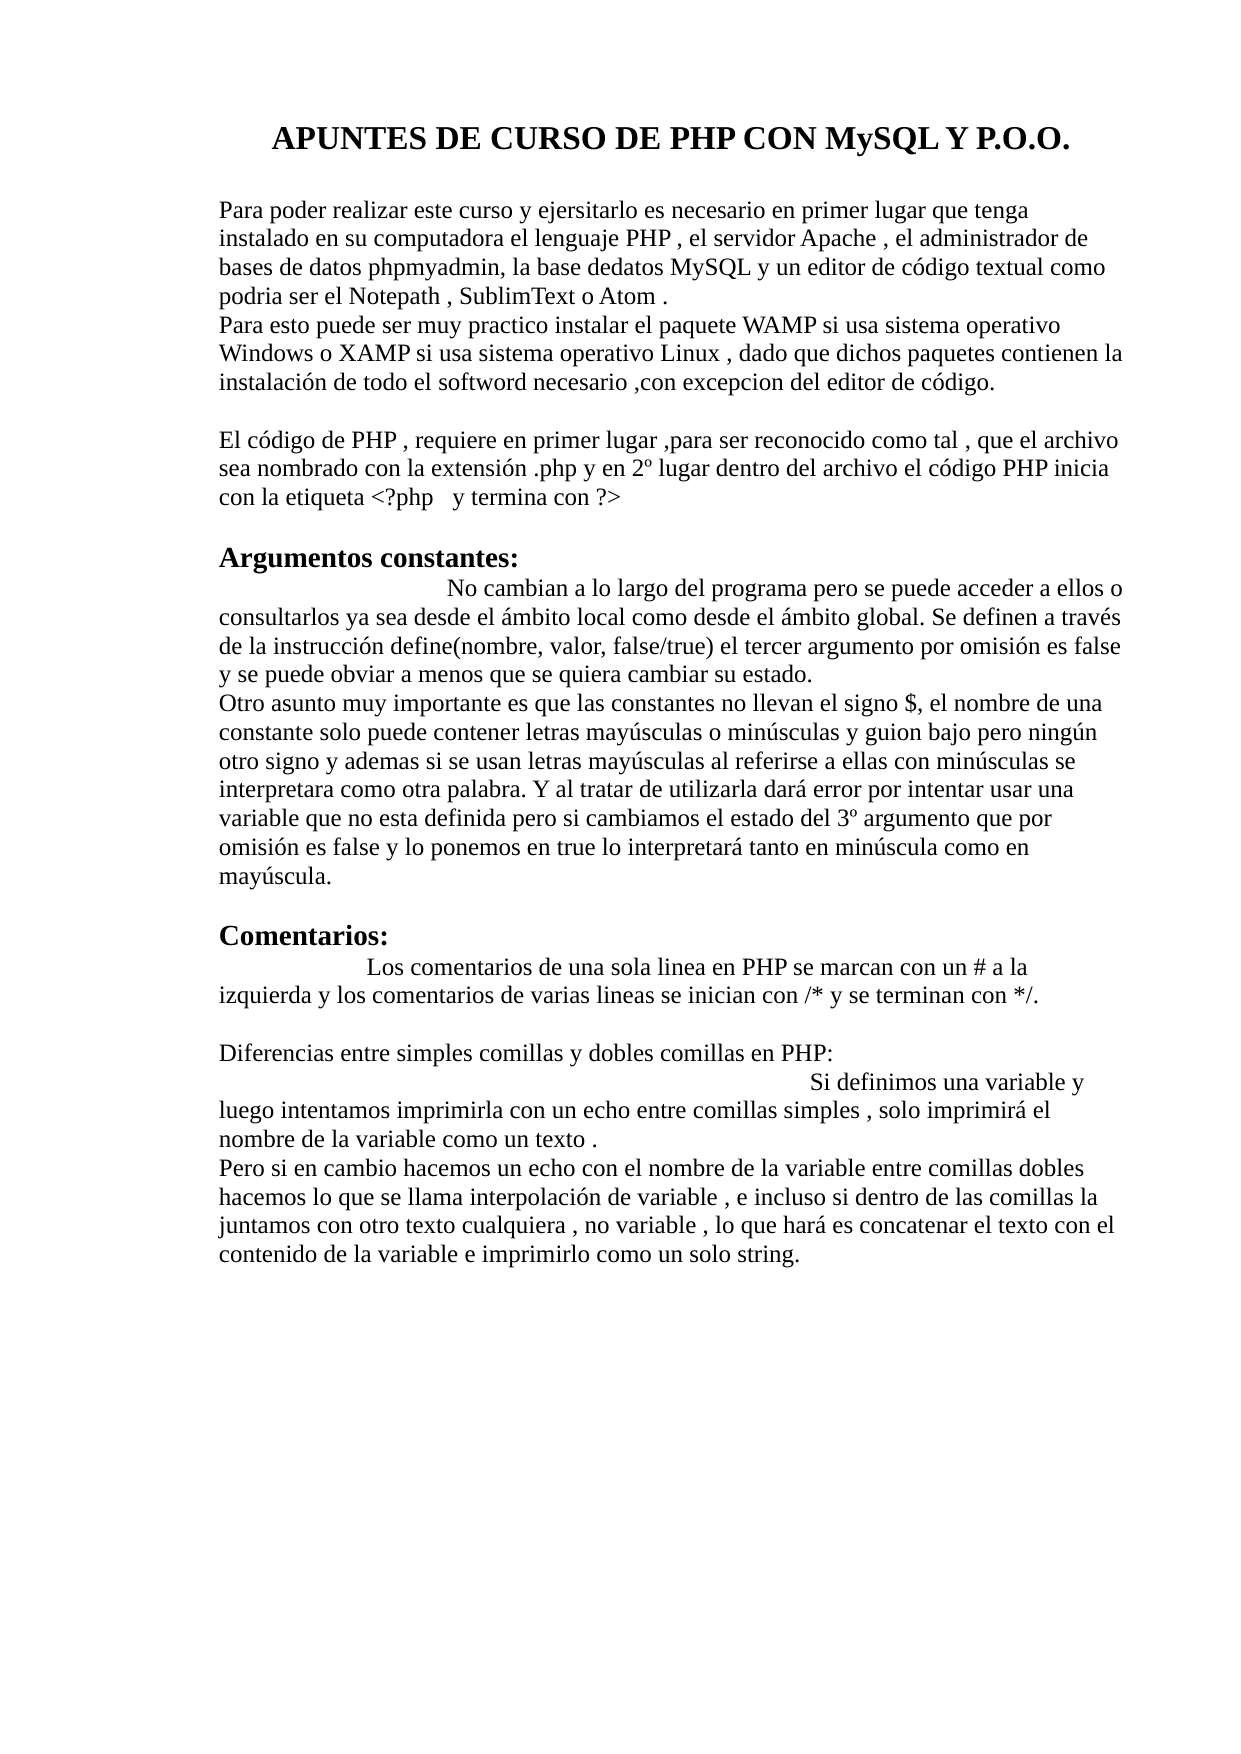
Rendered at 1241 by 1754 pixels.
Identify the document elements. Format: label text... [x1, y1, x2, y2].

text El código de PHP , requiere en primer lugar ,para ser reconocido como tal , que el archivo sea nombrado con la extensión .php y en 2º lugar dentro del archivo el código PHP inicia con la etiqueta <?php y termina con ?> [219, 425, 1123, 511]
text Los comentarios de una sola linea en PHP se marcan con un # a la izquierda y los comentarios de varias lineas se inician con /* y se terminan con */. [219, 952, 1123, 1009]
text Argumentos constantes: [219, 540, 1123, 573]
text Para poder realizar este curso y ejersitarlo es necesario en primer lugar que tenga instalado en su computadora el lenguaje PHP , el servidor Apache , el administrador de bases de datos phpmyadmin, la base dedatos MySQL y un editor de código textual como podria ser el Notepath , SublimText o Atom . [219, 195, 1123, 310]
text Otro asunto muy importante es que las constantes no llevan el signo $, el nombre de una constante solo puede contener letras mayúsculas o minúsculas y guion bajo pero ningún otro signo y ademas si se usan letras mayúsculas al referirse a ellas con minúsculas se interpretara como otra palabra. Y al tratar de utilizarla dará error por intentar usar una variable que no esta definida pero si cambiamos el estado del 3º argumento que por omisión es false y lo ponemos en true lo interpretará tanto en minúscula como en mayúscula. [219, 688, 1123, 889]
text No cambian a lo largo del programa pero se puede acceder a ellos o consultarlos ya sea desde el ámbito local como desde el ámbito global. Se definen a través de la instrucción define(nombre, valor, false/true) el tercer argumento por omisión es false y se puede obviar a menos que se quiera cambiar su estado. [219, 573, 1123, 688]
text Pero si en cambio hacemos un echo con el nombre de la variable entre comillas dobles hacemos lo que se llama interpolación de variable , e incluso si dentro de las comillas la juntamos con otro texto cualquiera , no variable , lo que hará es concatenar el texto con el contenido de la variable e imprimirlo como un solo string. [219, 1153, 1123, 1268]
text Para esto puede ser muy practico instalar el paquete WAMP si usa sistema operativo Windows o XAMP si usa sistema operativo Linux , dado que dichos paquetes contienen la instalación de todo el softword necesario ,con excepcion del editor de código. [219, 310, 1123, 396]
text Comentarios: [219, 918, 1123, 952]
text APUNTES DE CURSO DE PHP CON MySQL Y P.O.O. [219, 118, 1123, 156]
text Diferencias entre simples comillas y dobles comillas en PHP: [219, 1038, 1123, 1067]
text Si definimos una variable y luego intentamos imprimirla con un echo entre comillas simples , solo imprimirá el nombre de la variable como un texto . [219, 1067, 1123, 1153]
